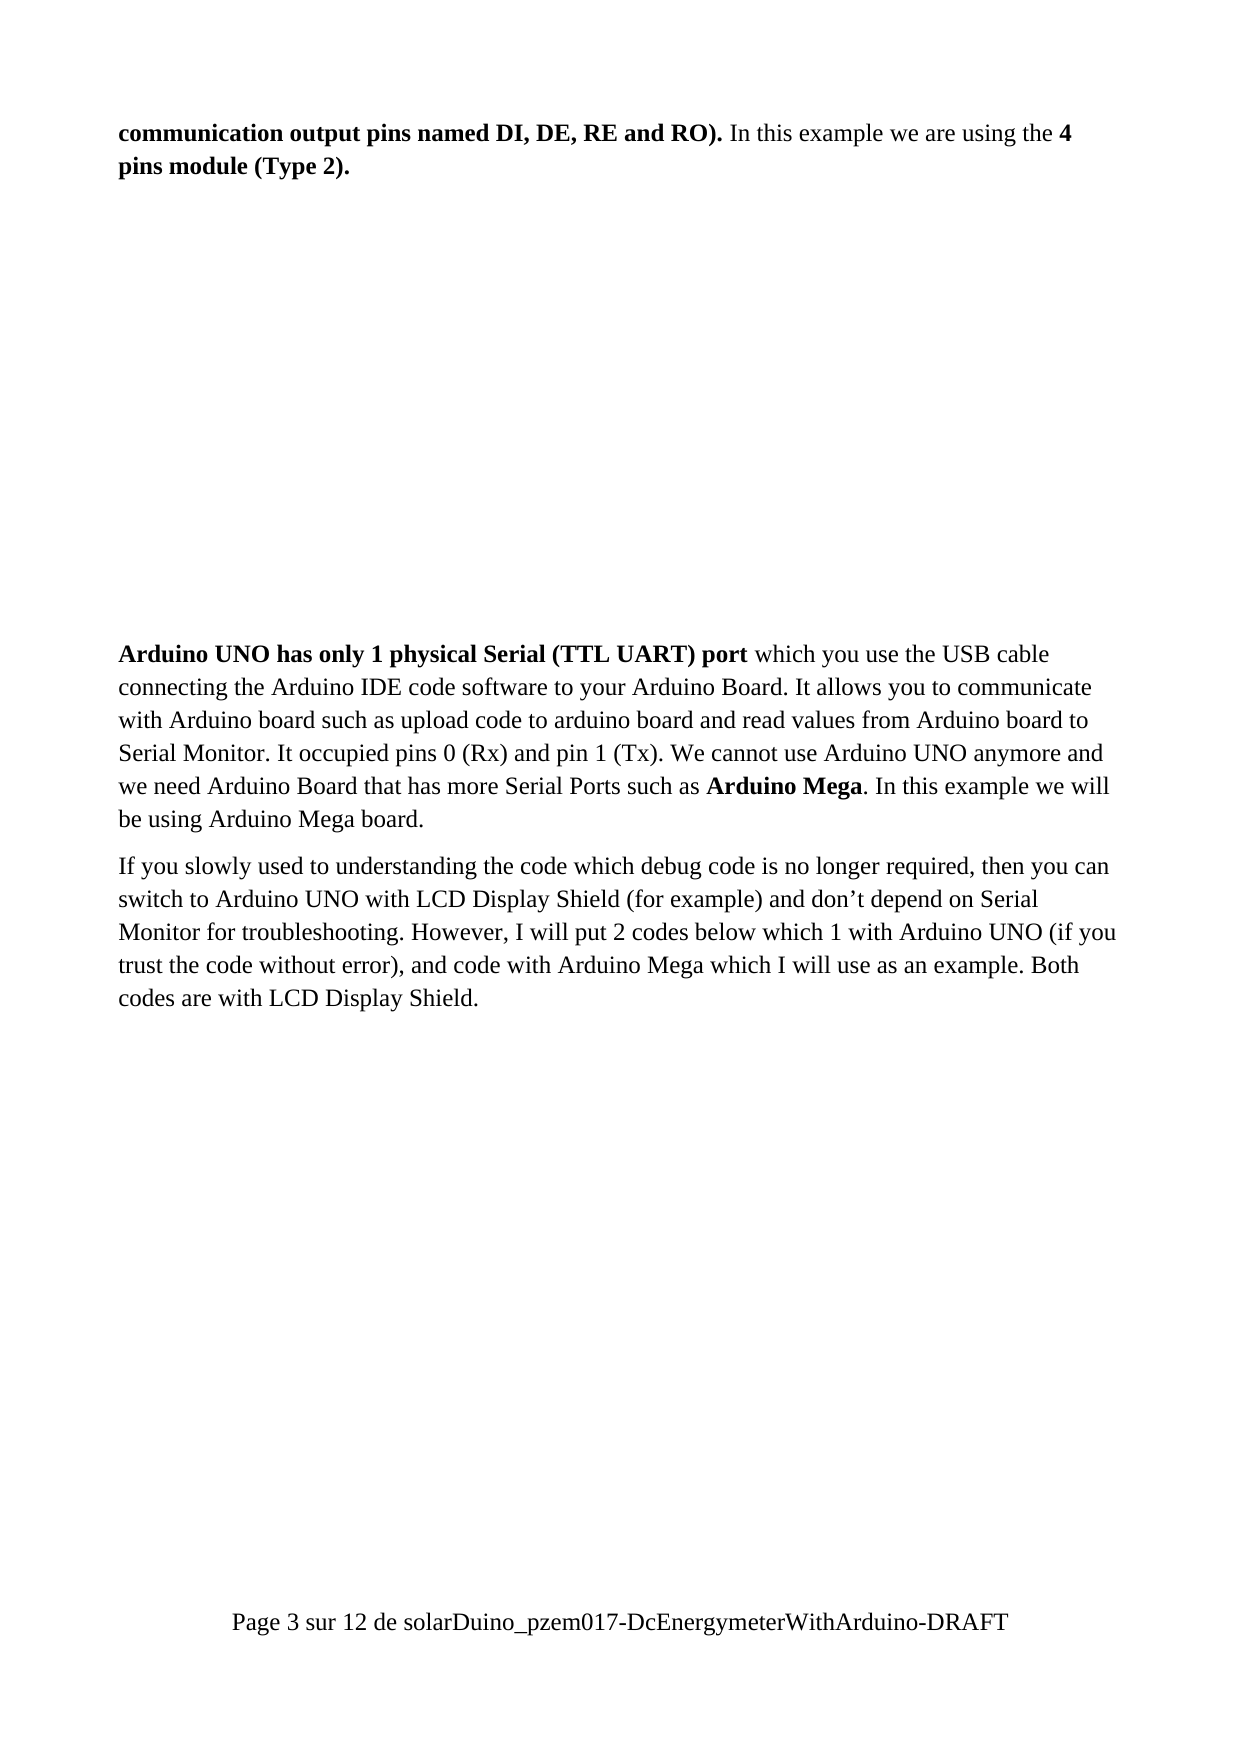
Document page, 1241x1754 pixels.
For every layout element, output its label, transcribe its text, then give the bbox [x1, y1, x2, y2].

text Arduino UNO has only 1 physical Serial (TTL UART) port which you use the USB cable connecting the Arduino IDE code software to your Arduino Board. It allows you to communicate with Arduino board such as upload code to arduino board and read values from Arduino board to Serial Monitor. It occupied pins 0 (Rx) and pin 1 (Tx). We cannot use Arduino UNO anymore and we need Arduino Board that has more Serial Ports such as Arduino Mega. In this example we will be using Arduino Mega board. [118, 639, 1122, 832]
text communication output pins named DI, DE, RE and RO). In this example we are using the 4 pins module (Type 2). [118, 118, 1122, 180]
text If you slowly used to understanding the code which debug code is no longer required, then you can switch to Arduino UNO with LCD Display Shield (for example) and don’t depend on Serial Monitor for troubleshooting. However, I will put 2 codes below which 1 with Arduino UNO (if you trust the code without error), and code with Arduino Mega which I will use as an example. Both codes are with LCD Display Shield. [118, 851, 1122, 1012]
